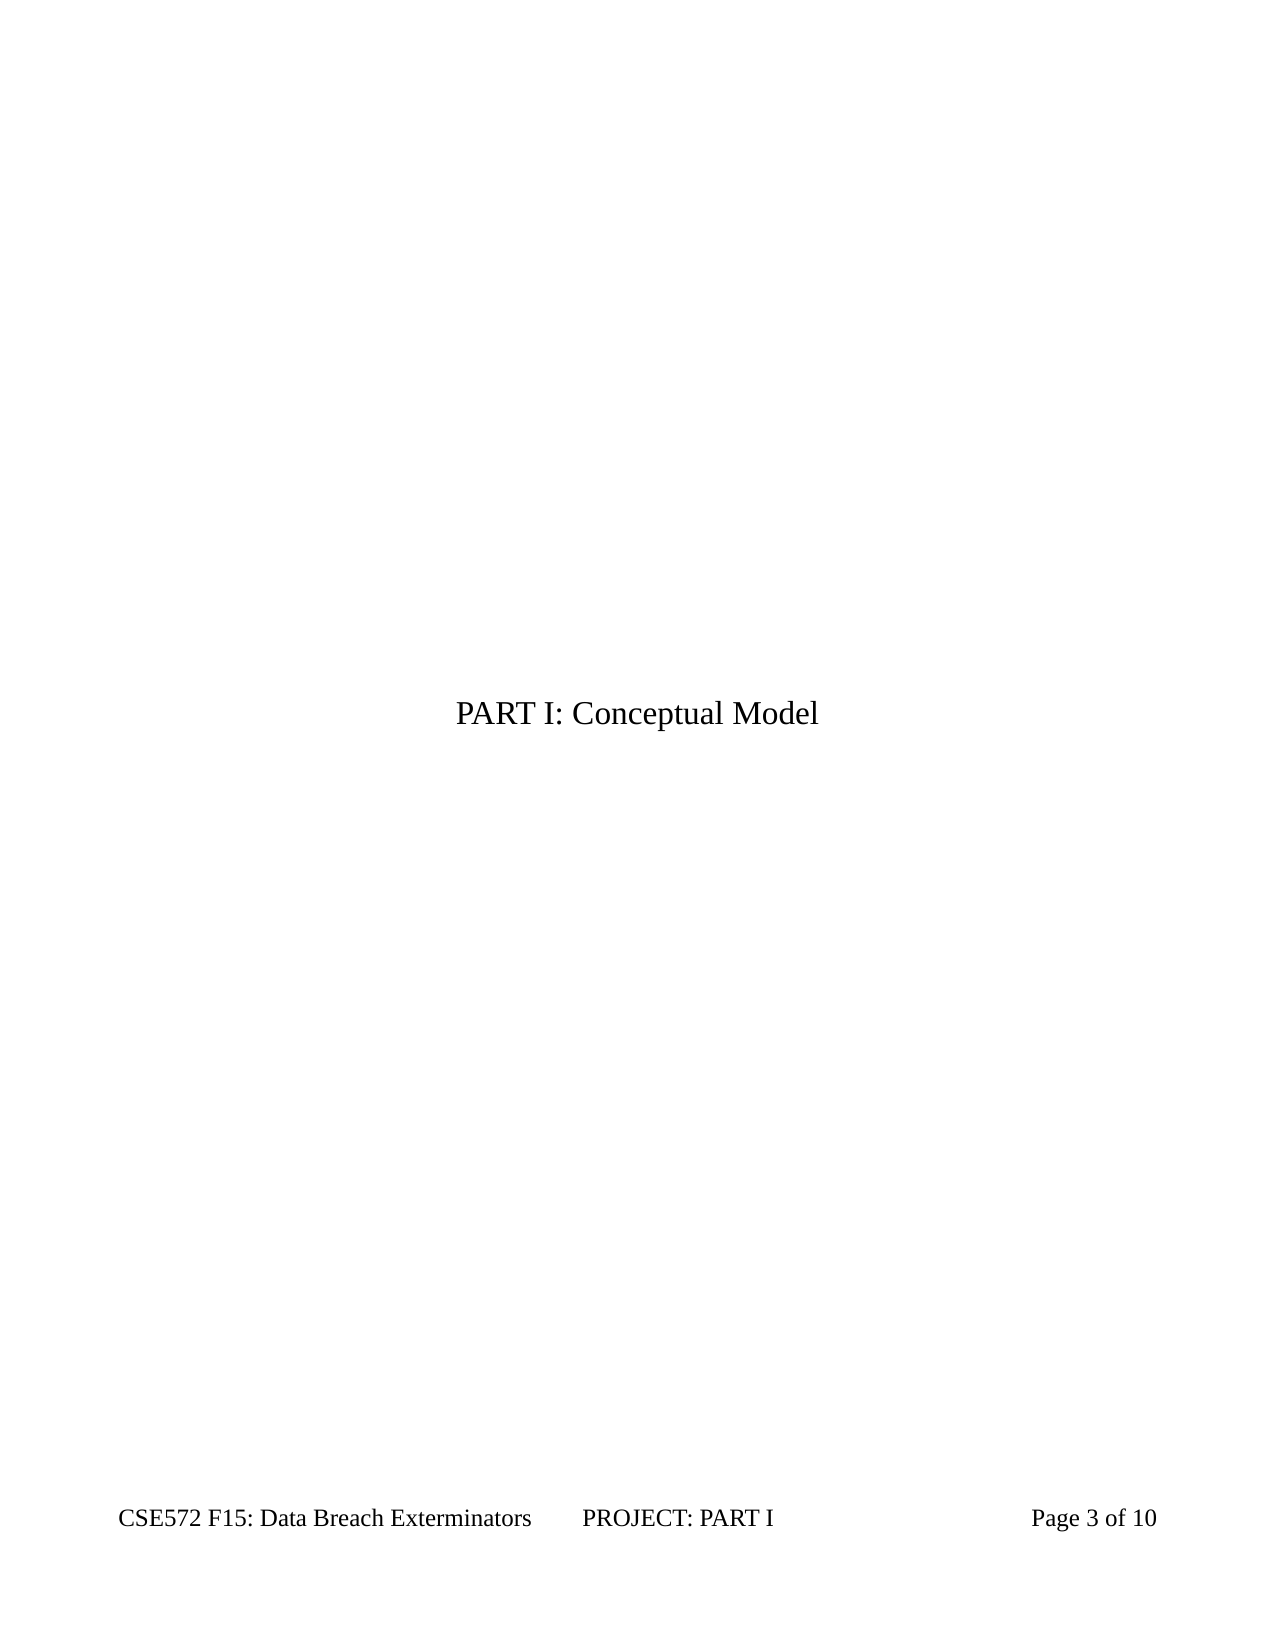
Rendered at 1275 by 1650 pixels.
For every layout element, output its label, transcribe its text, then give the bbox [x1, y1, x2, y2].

text PART I: Conceptual Model [118, 693, 1157, 731]
